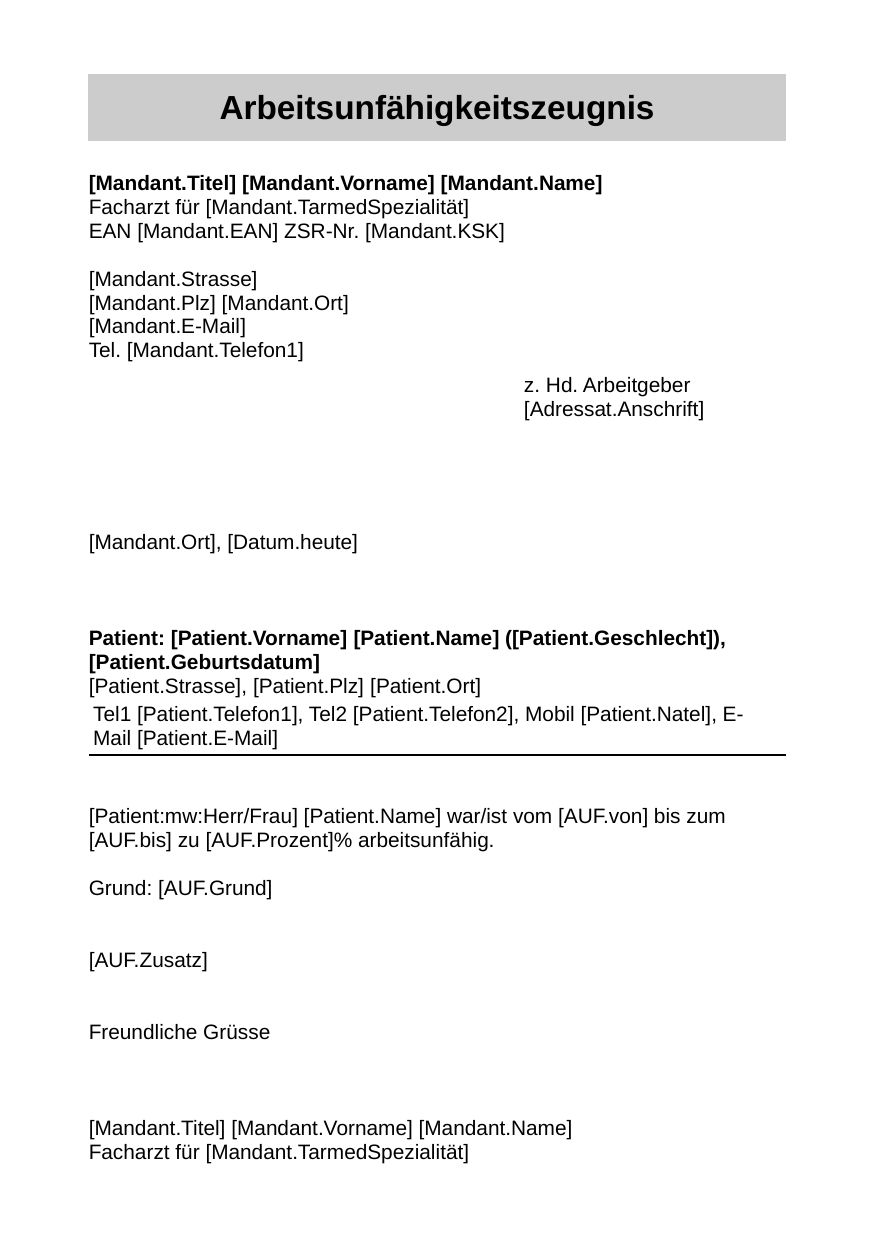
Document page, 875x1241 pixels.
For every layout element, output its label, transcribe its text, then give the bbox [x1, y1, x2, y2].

text Tel. [Mandant.Telefon1] [88, 338, 786, 362]
text [Adressat.Anschrift] [524, 397, 827, 421]
text [Mandant.Strasse] [88, 266, 786, 290]
text z. Hd. Arbeitgeber [524, 373, 827, 397]
text Patient: [Patient.Vorname] [Patient.Name] ([Patient.Geschlecht]), [Patient.Geburtsdatum] [88, 626, 786, 674]
text [Patient.Strasse], [Patient.Plz] [Patient.Ort] [88, 674, 786, 698]
text Tel1 [Patient.Telefon1], Tel2 [Patient.Telefon2], Mobil [Patient.Natel], E-Mail [Patient.E-Mail] [88, 698, 786, 756]
text [Mandant.Plz] [Mandant.Ort] [88, 290, 786, 314]
text Freundliche Grüsse [88, 1020, 786, 1044]
text [Mandant.Titel] [Mandant.Vorname] [Mandant.Name] [88, 1116, 786, 1140]
text [Mandant.Ort], [Datum.heute] [88, 530, 786, 554]
text EAN [Mandant.EAN] ZSR-Nr. [Mandant.KSK] [88, 218, 786, 242]
text [Patient:mw:Herr/Frau] [Patient.Name] war/ist vom [AUF.von] bis zum [AUF.bis] zu [AUF.Prozent]% arbeitsunfähig. [88, 804, 786, 852]
text Facharzt für [Mandant.TarmedSpezialität] [88, 1140, 786, 1164]
text [Mandant.E-Mail] [88, 314, 786, 338]
text Facharzt für [Mandant.TarmedSpezialität] [88, 194, 786, 218]
text [Mandant.Titel] [Mandant.Vorname] [Mandant.Name] [88, 171, 786, 194]
text [AUF.Zusatz] [88, 948, 786, 972]
text Grund: [AUF.Grund] [88, 876, 786, 900]
